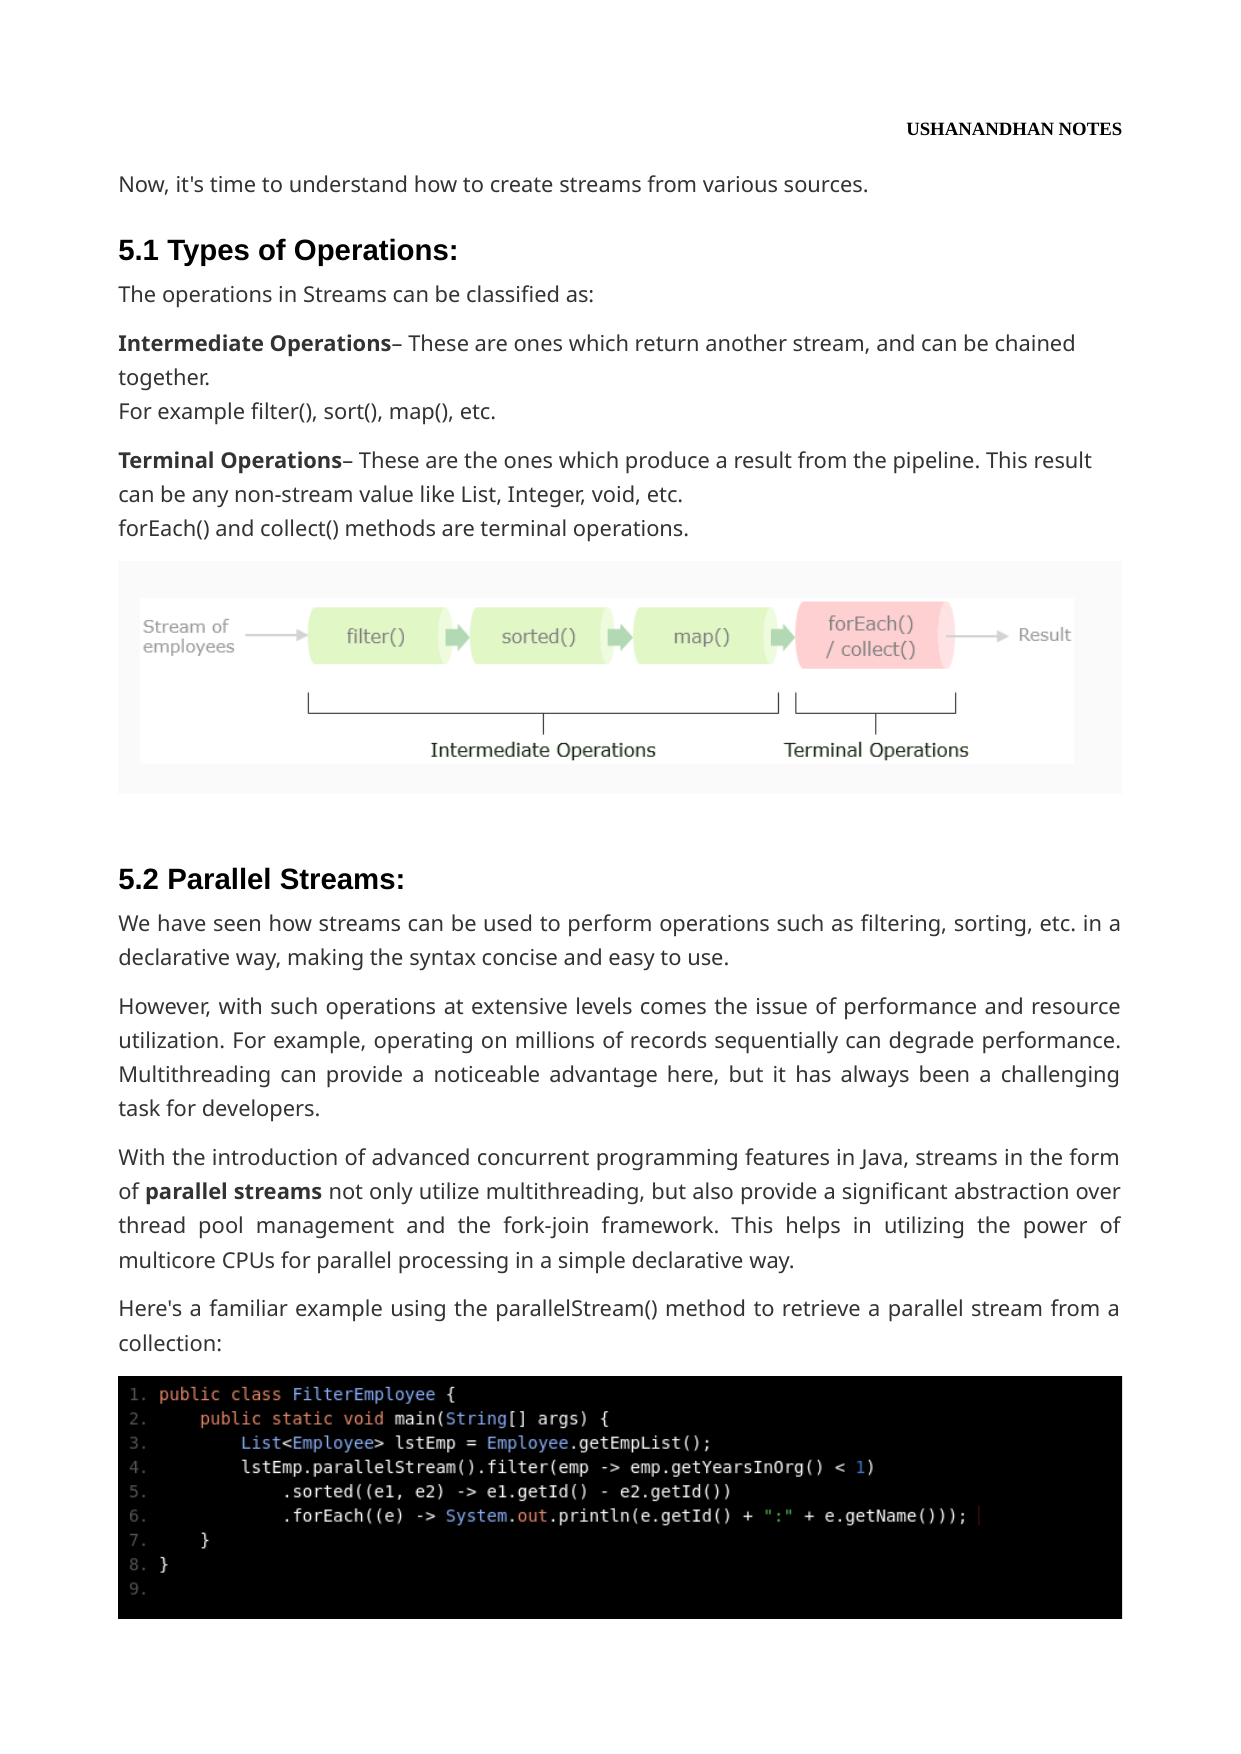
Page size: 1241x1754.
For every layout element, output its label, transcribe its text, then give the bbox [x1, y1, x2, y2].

text We have seen how streams can be used to perform operations such as filtering, sorting, etc. in a declarative way, making the syntax concise and easy to use. [118, 908, 1122, 972]
subtitle 5.1 Types of Operations: [118, 232, 1122, 266]
text Intermediate Operations– These are ones which return another stream, and can be chained together. For example filter(), sort(), map(), etc. [118, 327, 1122, 426]
text Here's a familiar example using the parallelStream() method to retrieve a parallel stream from a collection: [118, 1293, 1122, 1357]
picture [118, 1376, 1123, 1619]
picture [118, 561, 1123, 794]
text With the introduction of advanced concurrent programming features in Java, streams in the form of parallel streams not only utilize multithreading, but also provide a significant abstraction over thread pool management and the fork-join framework. This helps in utilizing the power of multicore CPUs for parallel processing in a simple declarative way. [118, 1142, 1122, 1274]
text Now, it's time to understand how to create streams from various sources. [118, 169, 1122, 199]
text Terminal Operations– These are the ones which produce a result from the pipeline. This result can be any non-stream value like List, Integer, void, etc. forEach() and collect() methods are terminal operations. [118, 444, 1122, 543]
text However, with such operations at extensive levels comes the issue of performance and resource utilization. For example, operating on millions of records sequentially can degrade performance. Multithreading can provide a noticeable advantage here, but it has always been a challenging task for developers. [118, 991, 1122, 1123]
text The operations in Streams can be classified as: [118, 279, 1122, 308]
subtitle 5.2 Parallel Streams: [118, 862, 1122, 896]
